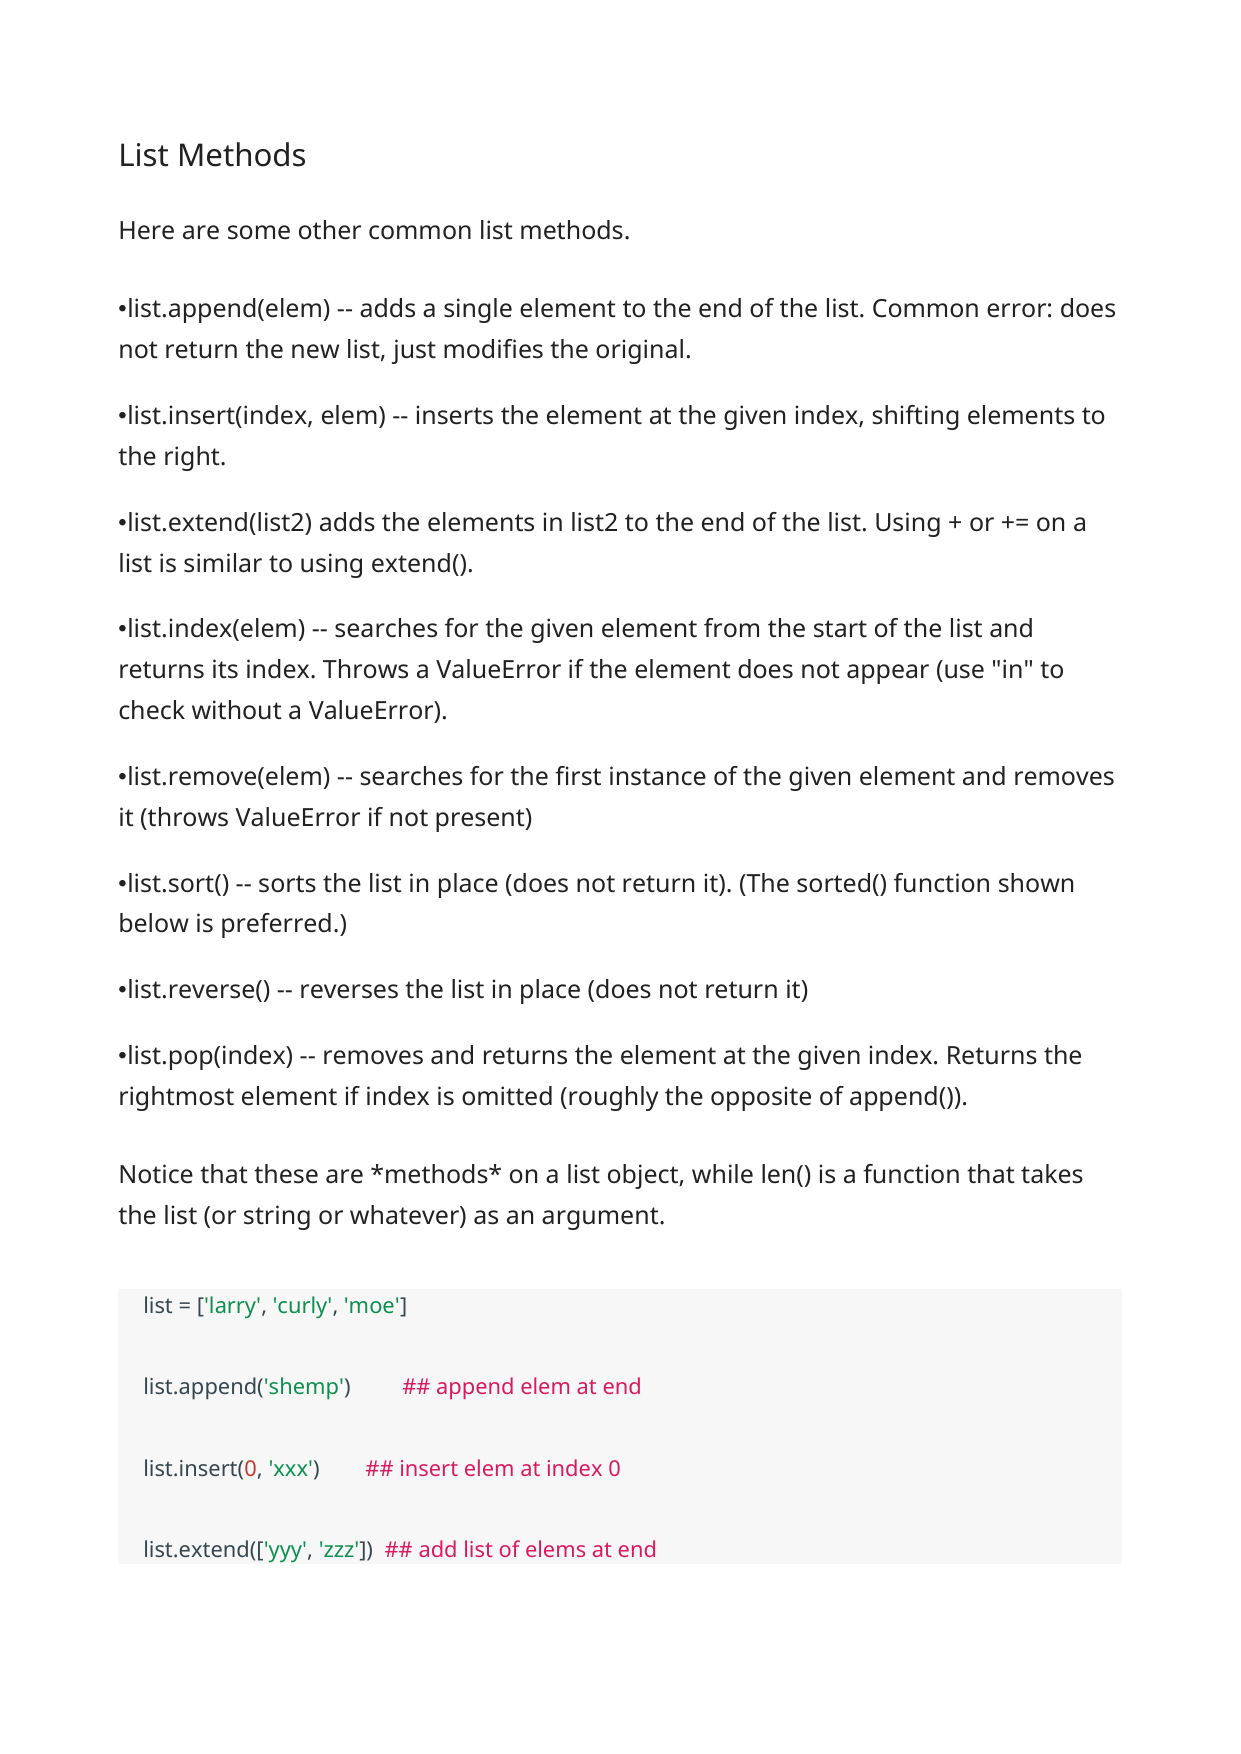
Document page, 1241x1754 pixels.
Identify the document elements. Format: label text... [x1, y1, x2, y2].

text list.extend(['yyy', 'zzz']) ## add list of elems at end [118, 1532, 1122, 1564]
text Here are some other common list methods. [118, 213, 1122, 247]
list list.pop(index) -- removes and returns the element at the given index. Returns the rightmost element if index is omitted (roughly the opposite of append()). [118, 1038, 1122, 1113]
list list.reverse() -- reverses the list in place (does not return it) [118, 972, 1122, 1006]
text list.insert(0, 'xxx') ## insert elem at index 0 [118, 1451, 1122, 1482]
list list.remove(elem) -- searches for the first instance of the given element and removes it (throws ValueError if not present) [118, 759, 1122, 833]
list list.index(elem) -- searches for the given element from the start of the list and returns its index. Throws a ValueError if the element does not appear (use "in" to check without a ValueError). [118, 611, 1122, 727]
list list.extend(list2) adds the elements in list2 to the end of the list. Using + or += on a list is similar to using extend(). [118, 504, 1122, 579]
text Notice that these are *methods* on a list object, while len() is a function that takes the list (or string or whatever) as an argument. [118, 1157, 1122, 1232]
list list.insert(index, elem) -- inserts the element at the given index, shifting elements to the right. [118, 398, 1122, 473]
text list = ['larry', 'curly', 'moe'] [118, 1289, 1122, 1320]
text list.append('shemp') ## append elem at end [118, 1370, 1122, 1401]
list list.sort() -- sorts the list in place (does not return it). (The sorted() function shown below is preferred.) [118, 865, 1122, 940]
list list.append(elem) -- adds a single element to the end of the list. Common error: does not return the new list, just modifies the original. [118, 291, 1122, 366]
subtitle List Methods [118, 133, 1122, 175]
